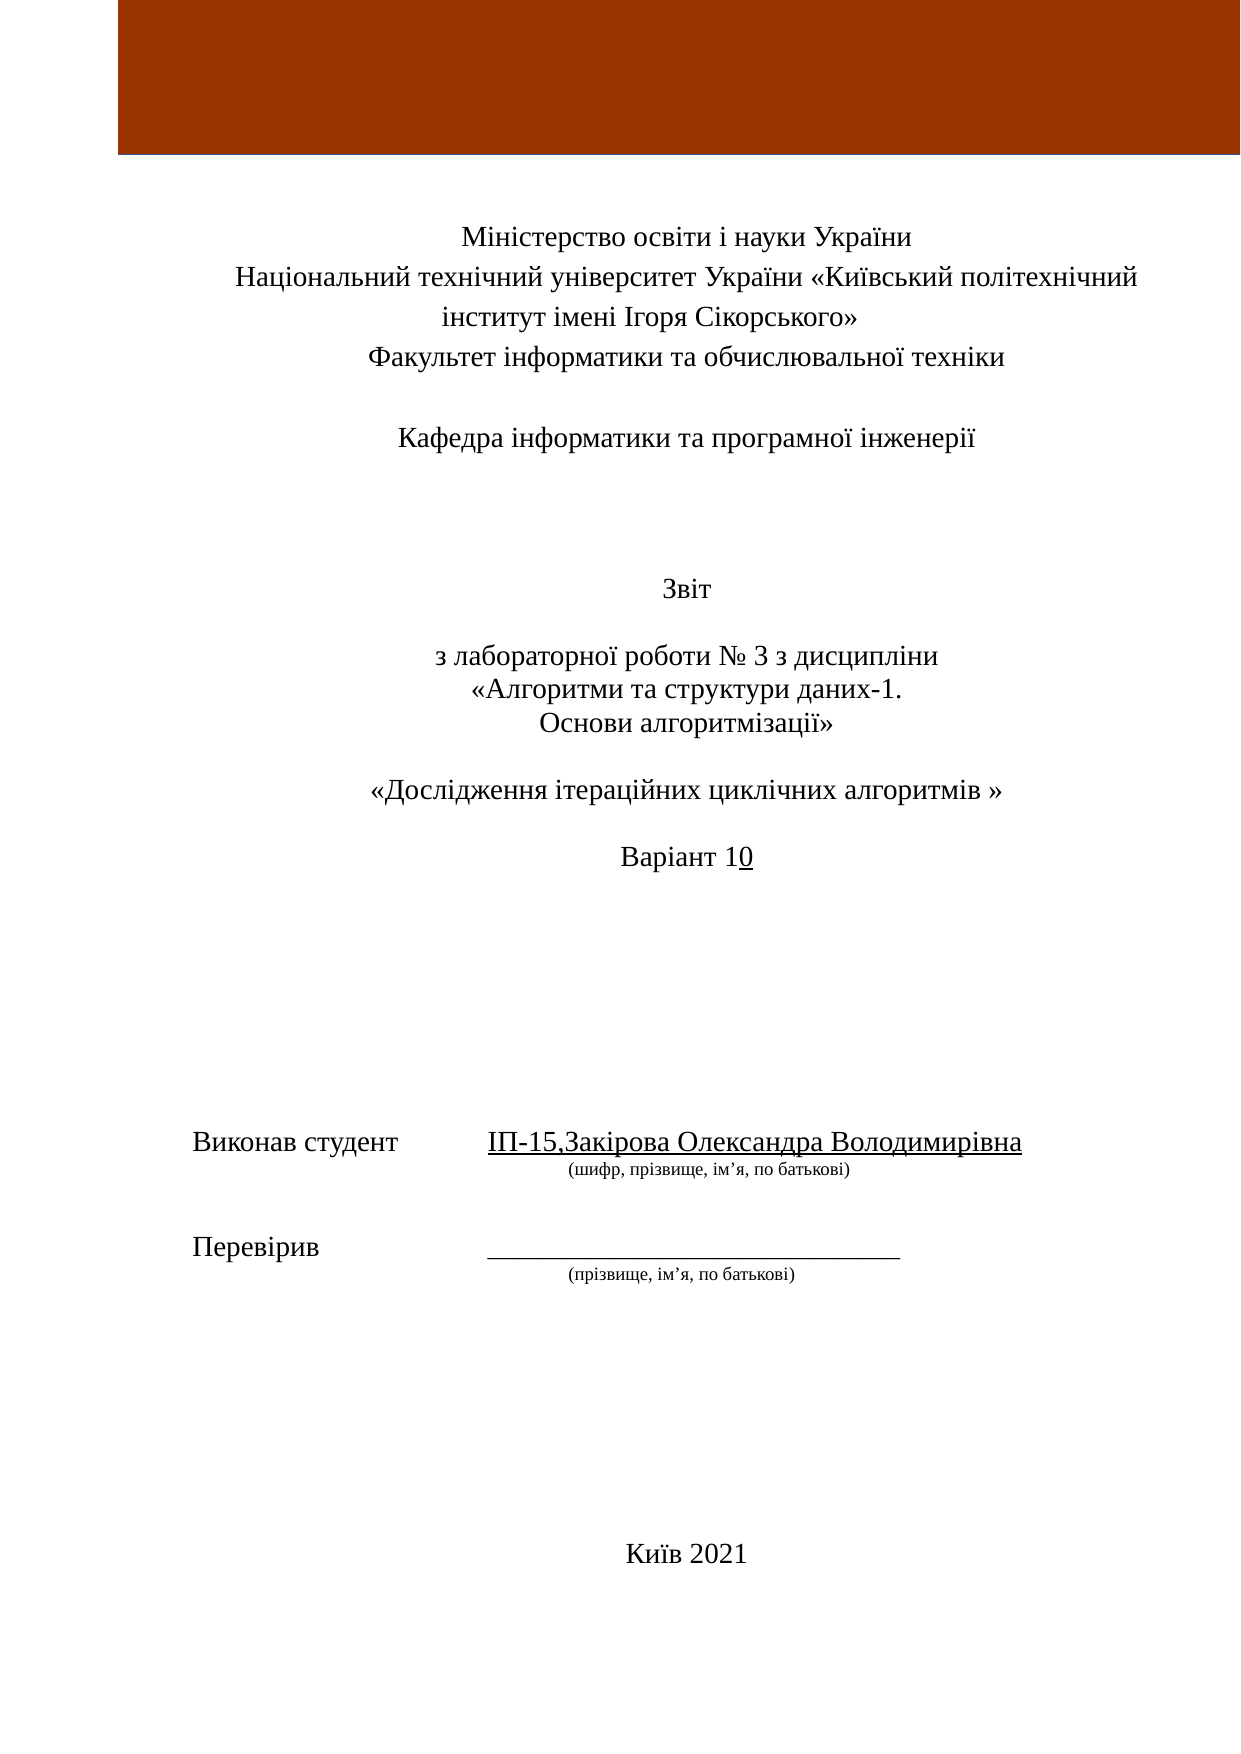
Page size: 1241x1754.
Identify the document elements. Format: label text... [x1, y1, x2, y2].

text Перевірив _________________________________ [118, 1229, 1181, 1263]
text Національний технічний університет України «Київський політехнічний інститут імені Ігоря Сікорського» [118, 259, 1181, 333]
text Основи алгоритмізації» [118, 705, 1181, 738]
text Кафедра інформатики та програмної інженерії [118, 420, 1181, 453]
text Міністерство освіти і науки України [118, 219, 1181, 252]
text Звіт [118, 571, 1181, 604]
text Київ 2021 [118, 1536, 1181, 1570]
text «Дослідження ітераційних циклічних алгоритмів » [118, 772, 1181, 806]
text з лабораторної роботи № 3 з дисципліни [118, 638, 1181, 671]
text (шифр, прізвище, ім’я, по батькові) [493, 1158, 1181, 1179]
text Виконав студент ІП-15,Закірова Олександра Володимирівна [118, 1124, 1181, 1158]
text (прізвище, ім’я, по батькові) [568, 1263, 1181, 1285]
text Факультет інформатики та обчислювальної техніки [118, 339, 1181, 373]
text «Алгоритми та структури даних-1. [118, 671, 1181, 705]
text Варіант 10 [118, 839, 1181, 873]
